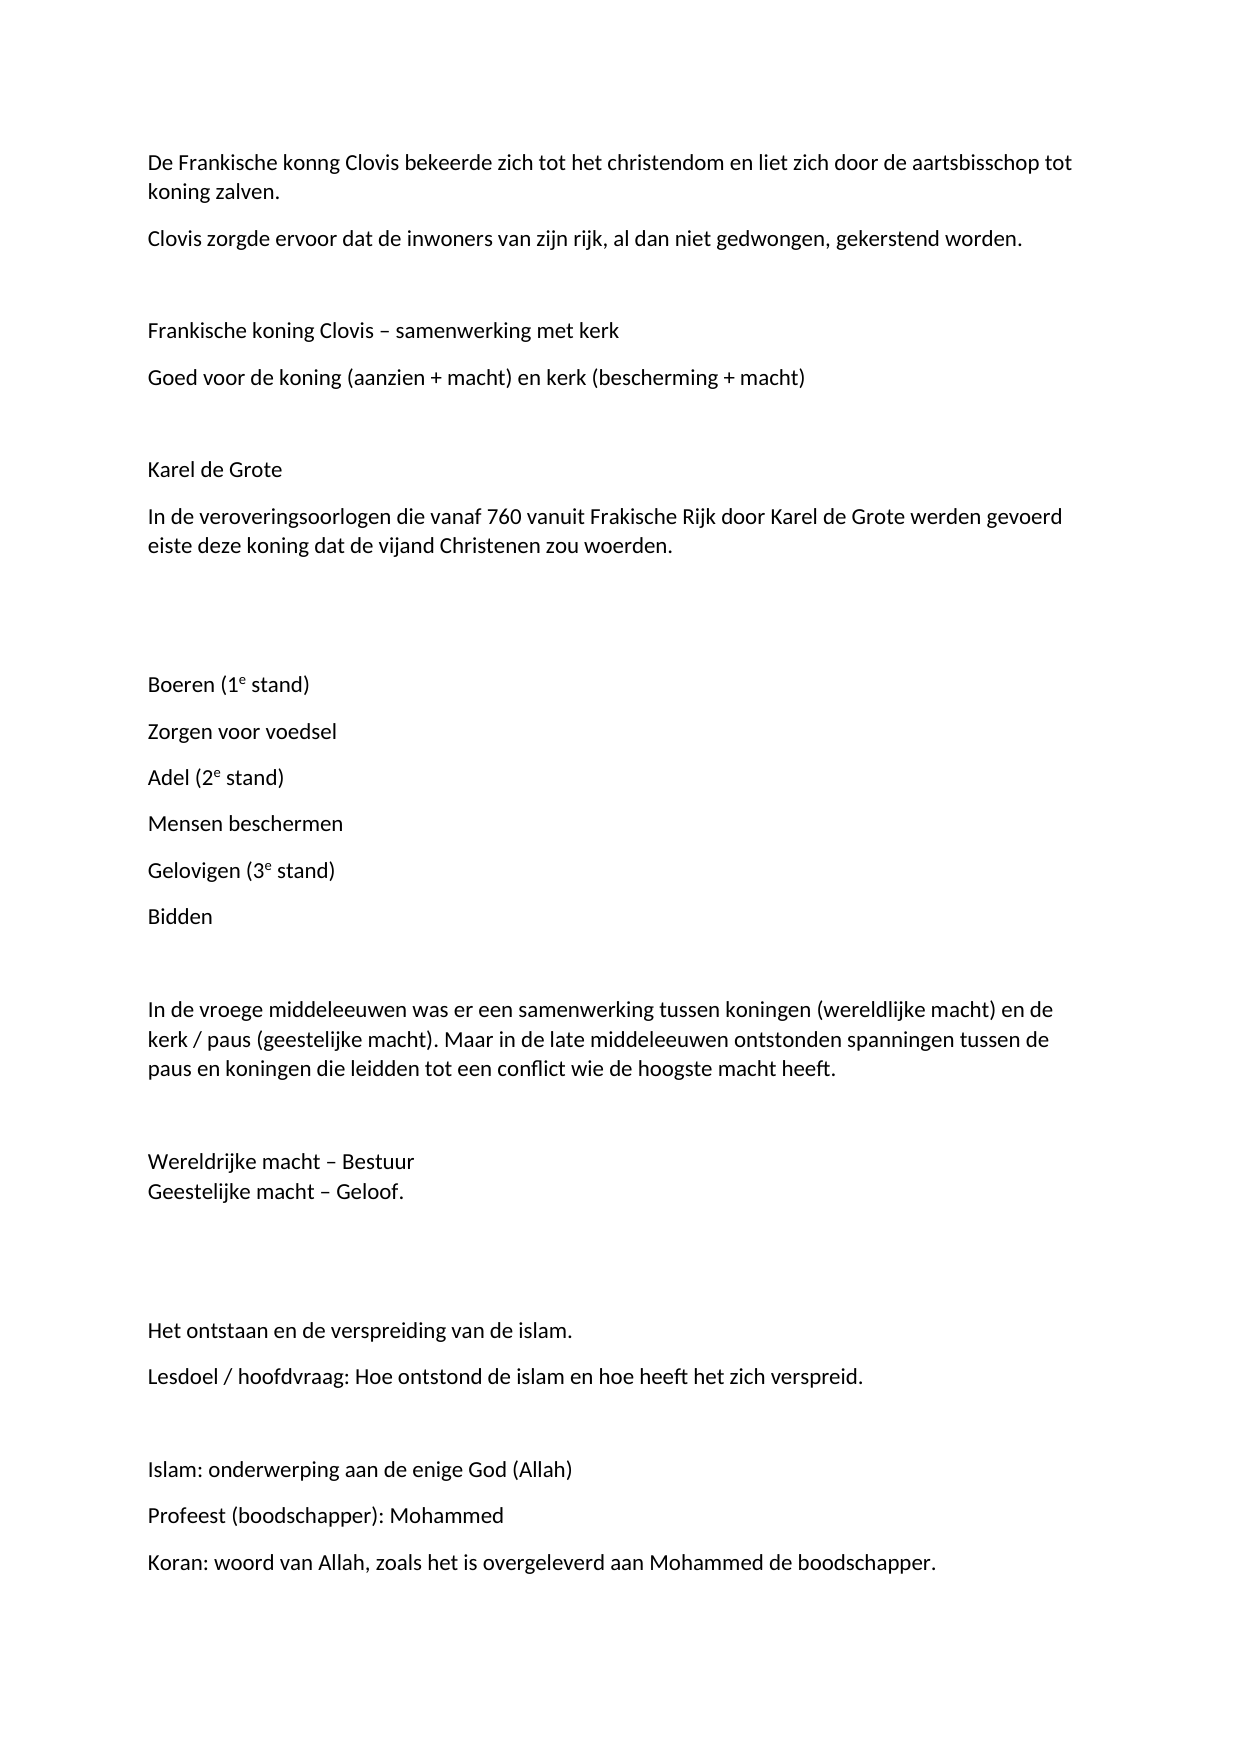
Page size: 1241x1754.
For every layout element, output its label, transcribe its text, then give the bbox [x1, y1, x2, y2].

text Wereldrijke macht – Bestuur Geestelijke macht – Geloof. [148, 1147, 1093, 1205]
text In de veroveringsoorlogen die vanaf 760 vanuit Frakische Rijk door Karel de Grote werden gevoerd eiste deze koning dat de vijand Christenen zou woerden. [148, 502, 1093, 559]
text Gelovigen (3e stand) [148, 856, 1093, 884]
text Mensen beschermen [148, 809, 1093, 838]
text Adel (2e stand) [148, 763, 1093, 791]
text Goed voor de koning (aanzien + macht) en kerk (bescherming + macht) [148, 363, 1093, 391]
text Frankische koning Clovis – samenwerking met kerk [148, 316, 1093, 344]
text In de vroege middeleeuwen was er een samenwerking tussen koningen (wereldlijke macht) en de kerk / paus (geestelijke macht). Maar in de late middeleeuwen ontstonden spanningen tussen de paus en koningen die leidden tot een conflict wie de hoogste macht heeft. [148, 995, 1093, 1082]
text Zorgen voor voedsel [148, 717, 1093, 745]
text Het ontstaan en de verspreiding van de islam. [148, 1316, 1093, 1344]
text Koran: woord van Allah, zoals het is overgeleverd aan Mohammed de boodschapper. [148, 1548, 1093, 1576]
text Lesdoel / hoofdvraag: Hoe ontstond de islam en hoe heeft het zich verspreid. [148, 1362, 1093, 1390]
text Bidden [148, 902, 1093, 930]
text De Frankische konng Clovis bekeerde zich tot het christendom en liet zich door de aartsbisschop tot koning zalven. [148, 148, 1093, 205]
text Islam: onderwerping aan de enige God (Allah) [148, 1455, 1093, 1483]
text Profeest (boodschapper): Mohammed [148, 1501, 1093, 1529]
text Boeren (1e stand) [148, 671, 1093, 698]
text Karel de Grote [148, 455, 1093, 483]
text Clovis zorgde ervoor dat de inwoners van zijn rijk, al dan niet gedwongen, gekerstend worden. [148, 224, 1093, 252]
